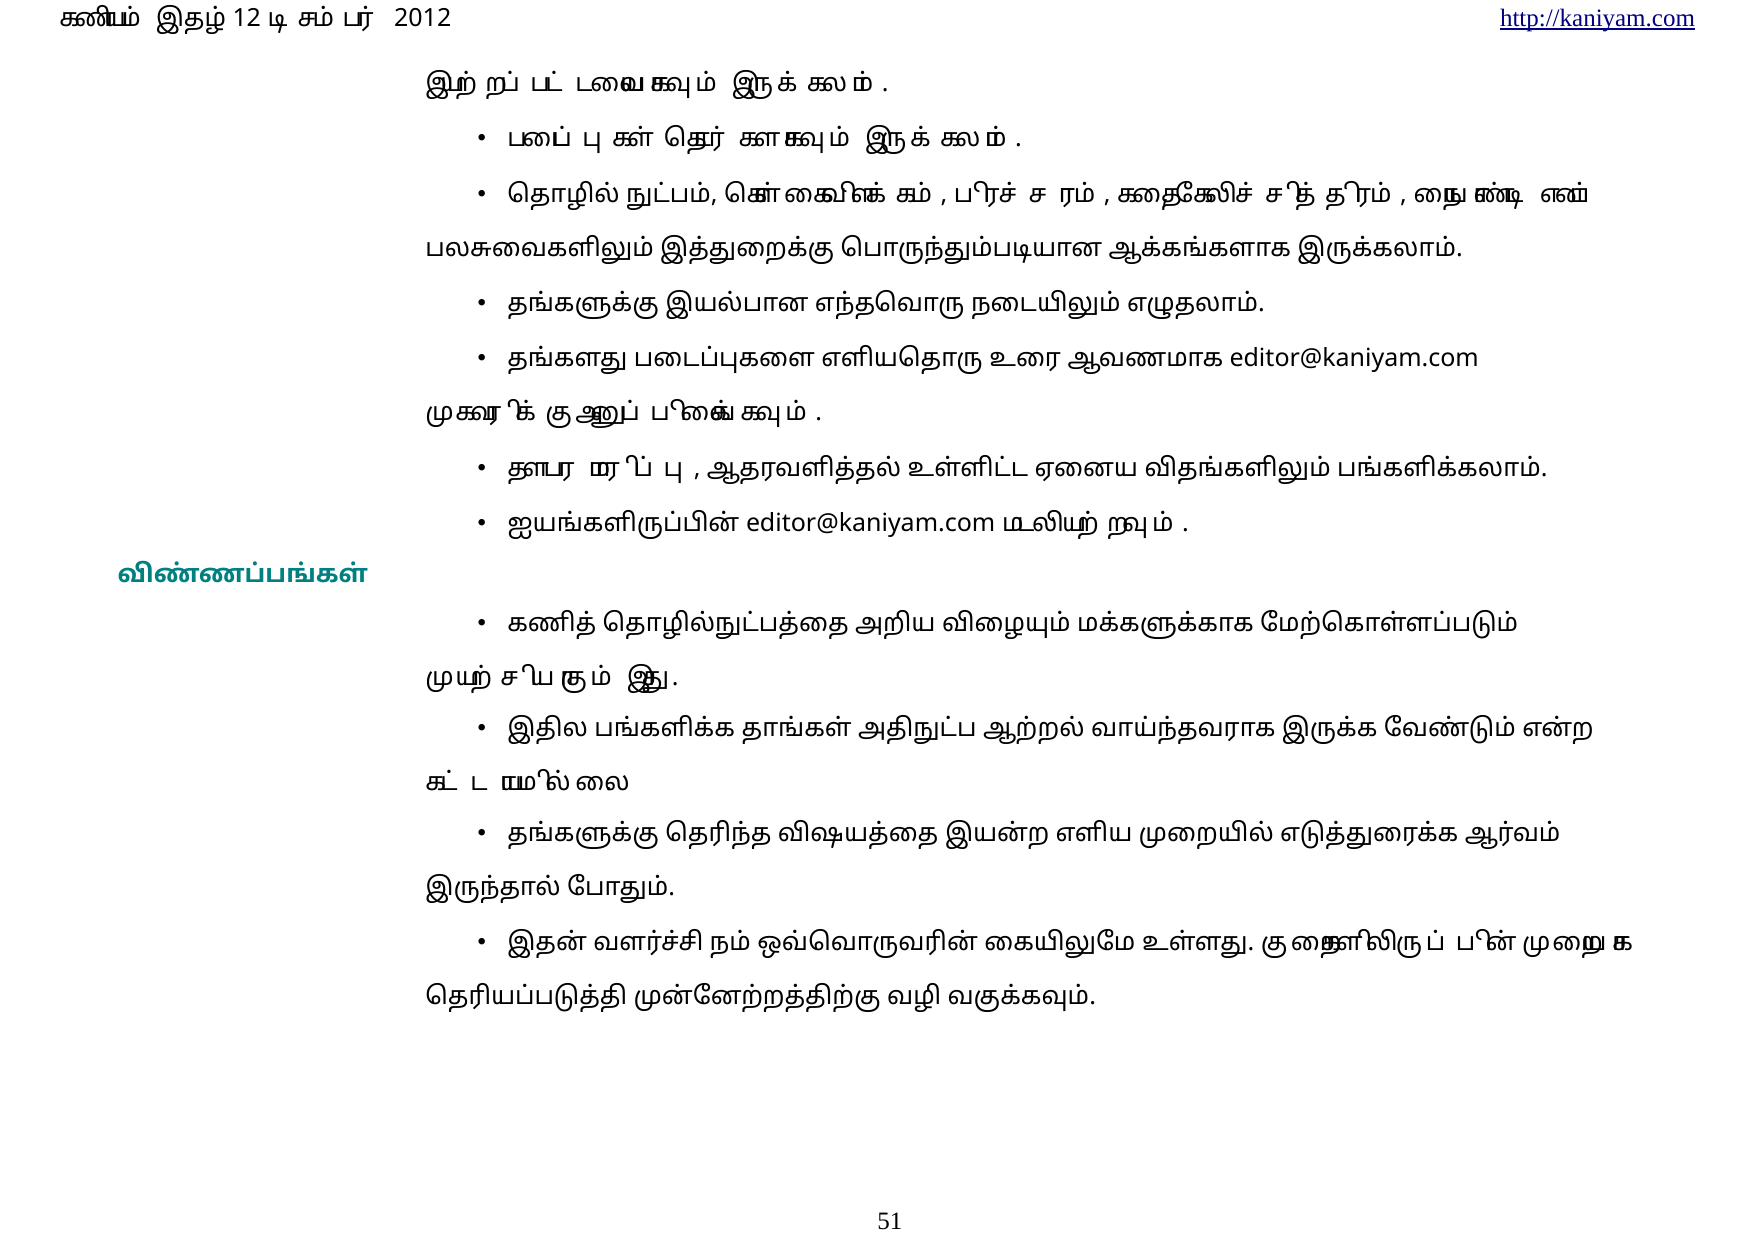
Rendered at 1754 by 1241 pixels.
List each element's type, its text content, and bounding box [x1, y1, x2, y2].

list இயற்றப்பட்டவையாகவும் இருக்கலாம். [396, 64, 1695, 101]
list இதன் வளர்ச்சி நம் ஒவ்வொருவரின் கையிலுமே உள்ளது. குறைகளிலிருப்பின் முறையாக தெரியப்படுத்தி முன்னேற்றத்திற்கு வழி வகுக்கவும். [396, 924, 1695, 1015]
text விண்ணப்பங்கள் [117, 560, 1695, 593]
list தங்களுக்கு இயல்பான எந்தவொரு நடையிலும் எழுதலாம். [396, 284, 1695, 322]
list தங்களுக்கு தெரிந்த விஷயத்தை இயன்ற எளிய முறையில் எடுத்துரைக்க ஆர்வம் இருந்தால் போதும். [396, 819, 1695, 906]
list ஐயங்களிருப்பின் editor@kaniyam.com மடலியற்றவும். [396, 505, 1695, 542]
list தொழில் நுட்பம், கொள்கை விளக்கம், பிரச்சாரம், கதை, கேலிச்சித்திரம், நையாண்டி எனப் பலசுவைகளிலும் இத்துறைக்கு பொருந்தும்படியான ஆக்கங்களாக இருக்கலாம். [396, 175, 1695, 266]
list இதில பங்களிக்க தாங்கள் அதிநுட்ப ஆற்றல் வாய்ந்தவராக இருக்க வேண்டும் என்ற கட்டாயமில்லை. [396, 714, 1695, 801]
list படைப்புகள் தொடர்களாகவும் இருக்கலாம். [396, 120, 1695, 157]
list தங்களது படைப்புகளை எளியதொரு உரை ஆவணமாக editor@kaniyam.com முகவரிக்குஅனுப்பிவைக்கவும். [396, 340, 1695, 431]
list கணித் தொழில்நுட்பத்தை அறிய விழையும் மக்களுக்காக மேற்கொள்ளப்படும் முயற்சியாகும் இது. [396, 609, 1695, 696]
list தள பராமரிப்பு, ஆதரவளித்தல் உள்ளிட்ட ஏனைய விதங்களிலும் பங்களிக்கலாம். [396, 449, 1695, 486]
